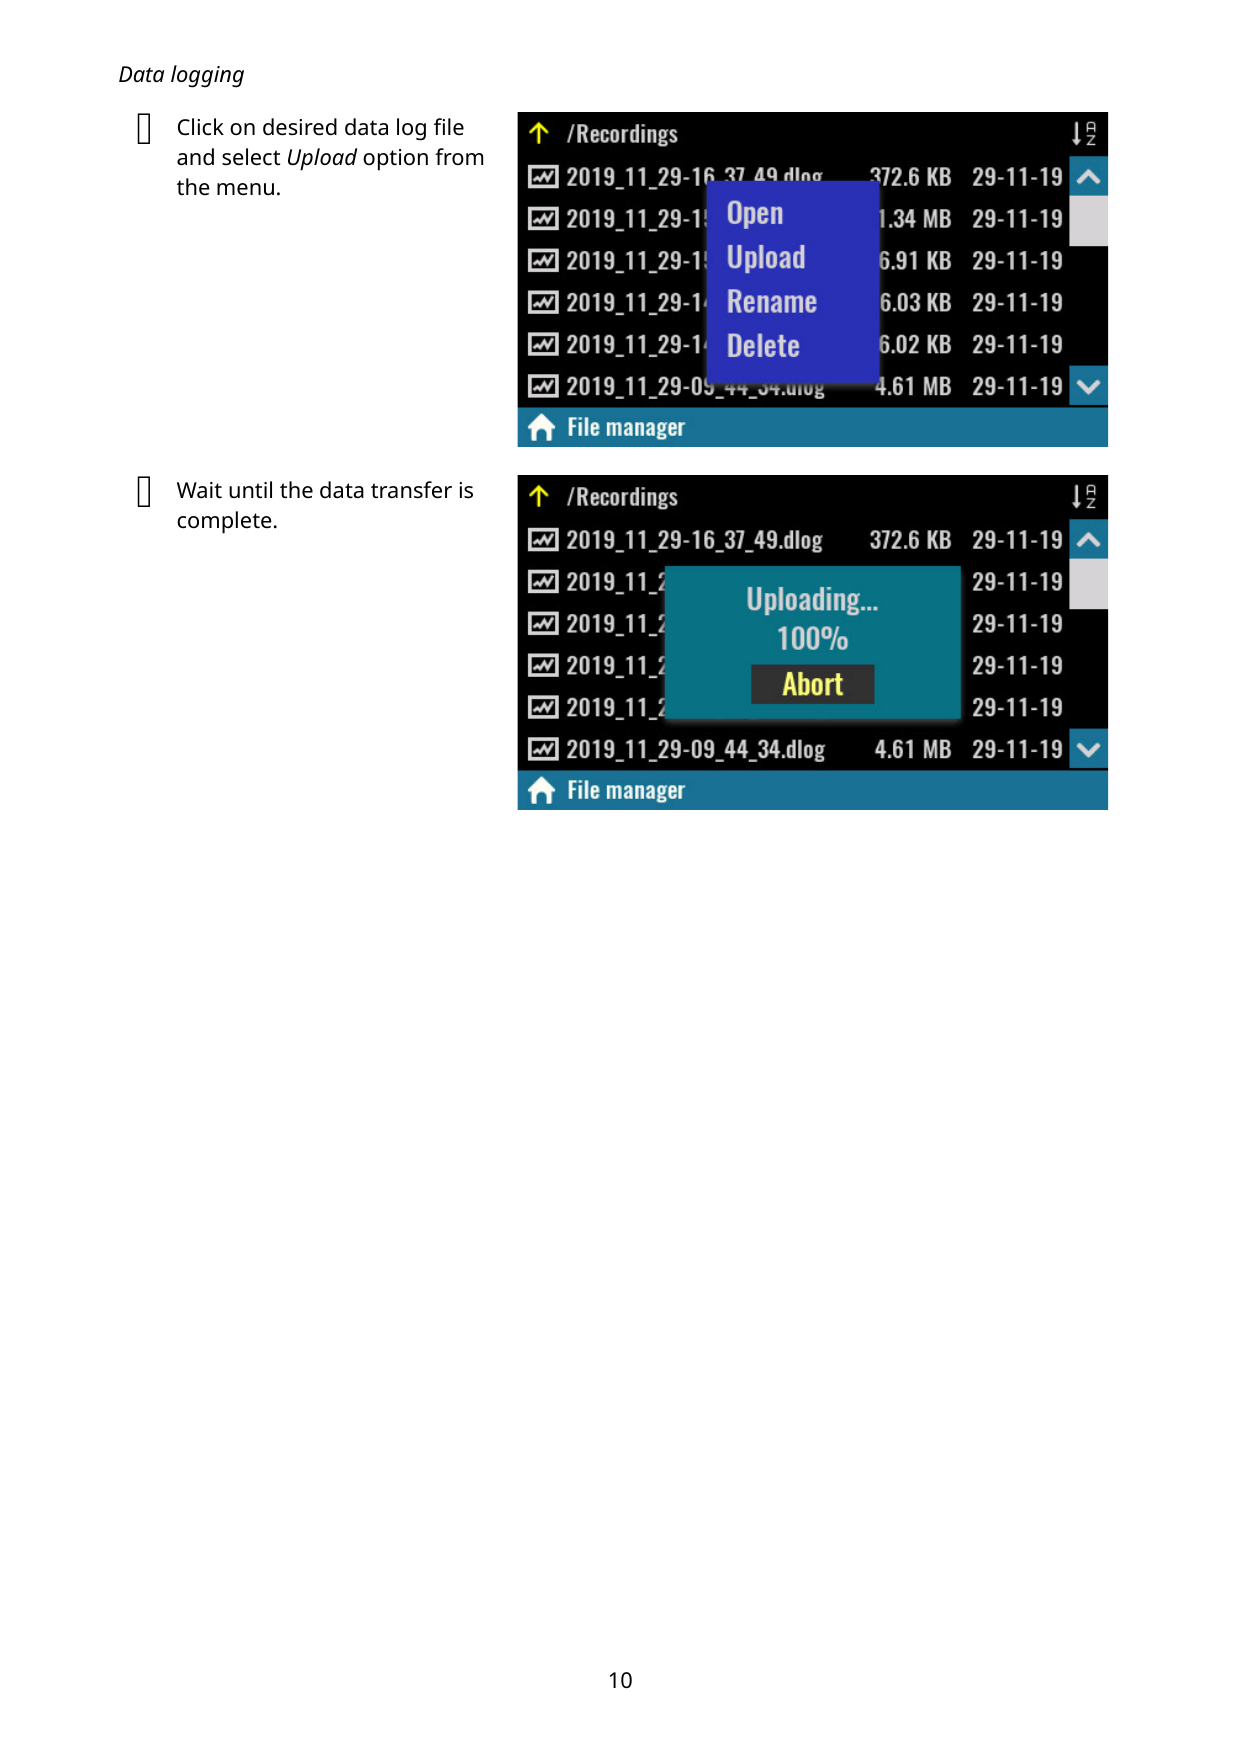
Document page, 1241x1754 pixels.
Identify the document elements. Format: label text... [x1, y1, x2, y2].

table_cell [503, 470, 1123, 833]
picture [517, 112, 1109, 447]
picture [517, 475, 1109, 810]
table_cell  [118, 107, 171, 470]
table_cell  [118, 470, 171, 833]
table_cell Wait until the data transfer is complete. [171, 470, 503, 833]
table_cell Click on desired data log file and select Upload option from the menu. [171, 107, 503, 470]
table_cell [503, 107, 1123, 470]
